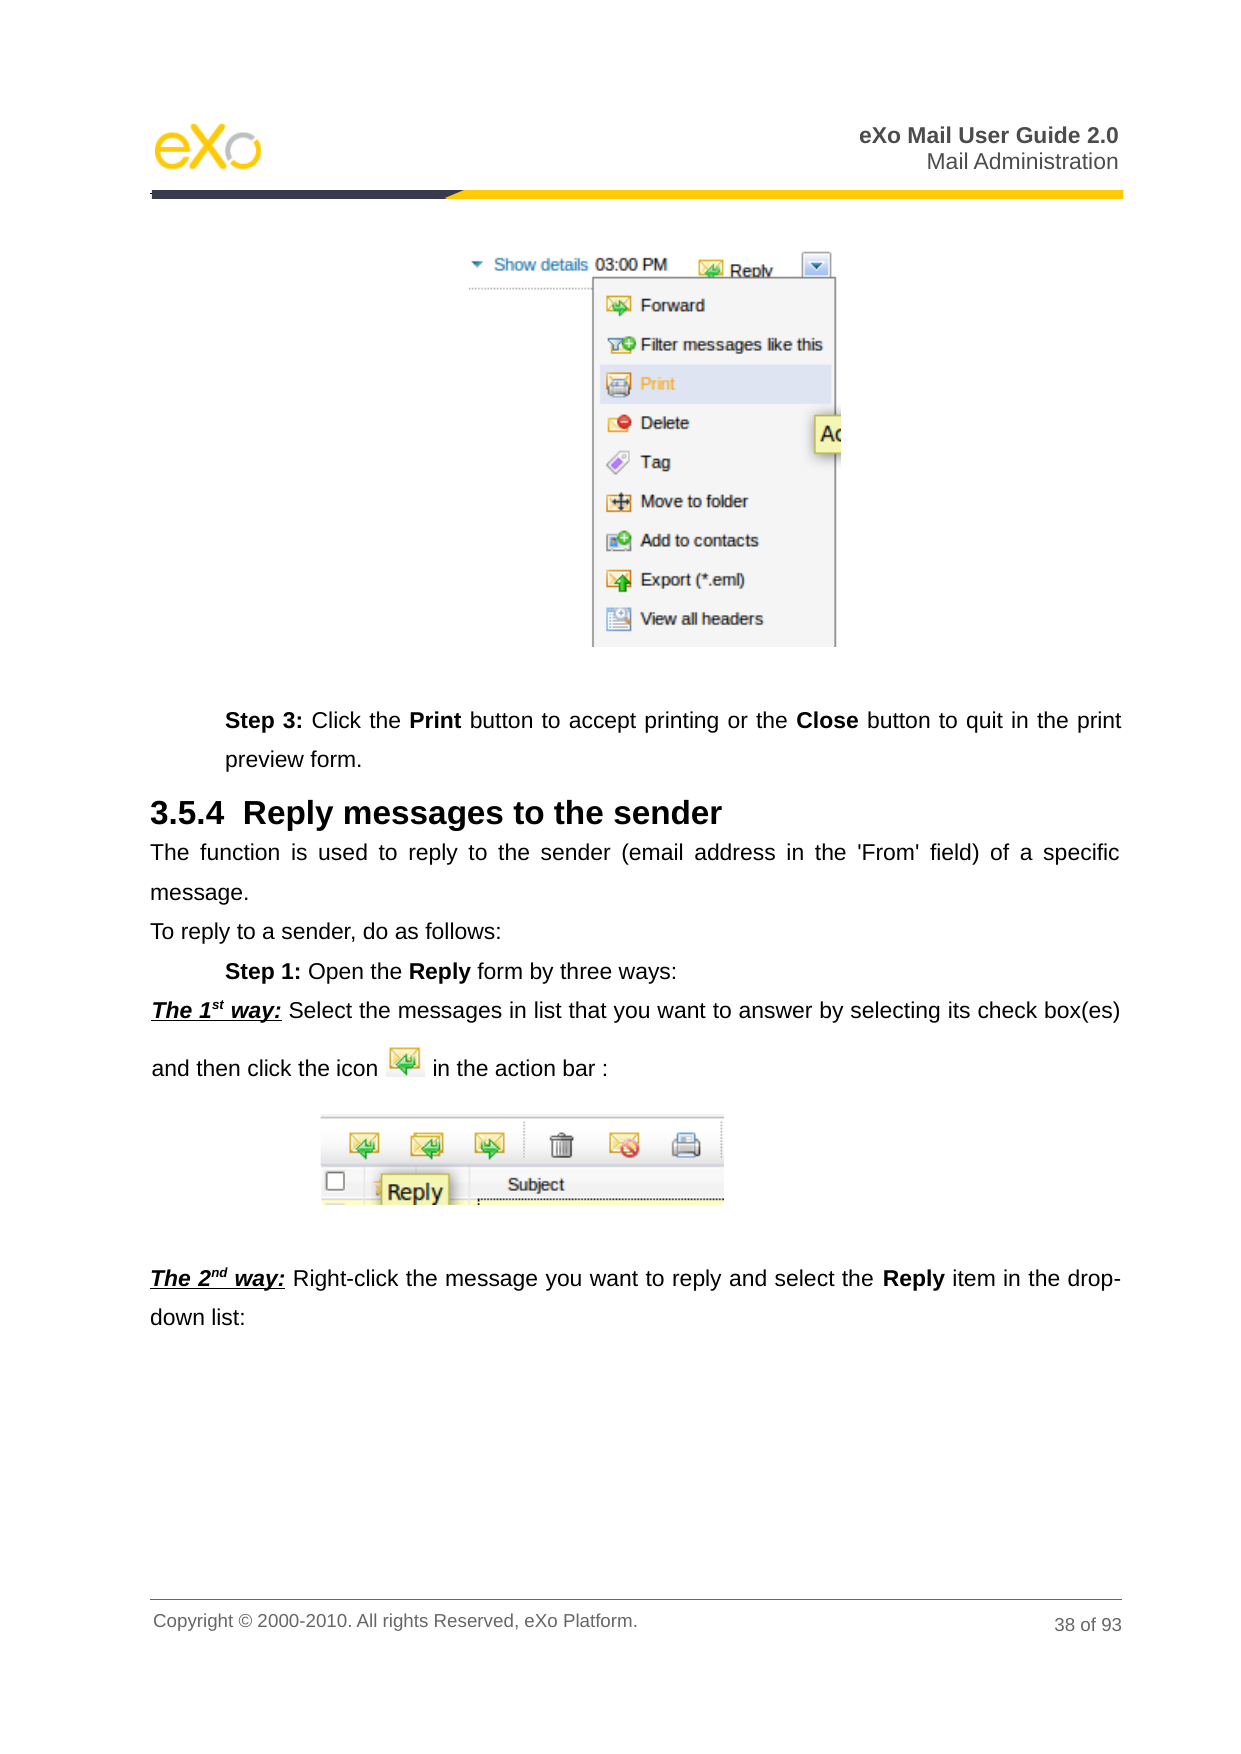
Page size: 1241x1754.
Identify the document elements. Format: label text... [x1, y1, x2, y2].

text The 2nd way: Right-click the message you want to reply and select the Reply item in the drop-down list: [150, 1265, 1122, 1331]
list Step 3: Click the Print button to accept printing or the Close button to quit in the print preview form. [187, 707, 1122, 773]
list Step 1: Open the Reply form by three ways: [187, 958, 1122, 984]
subtitle Reply messages to the sender [150, 793, 1122, 832]
picture [155, 123, 262, 170]
list The 1st way: Select the messages in list that you want to answer by selecting its check box(es) and then click the iconin the action bar : [114, 997, 1122, 1084]
picture [385, 1044, 425, 1077]
picture [320, 1114, 724, 1205]
picture [151, 190, 1124, 199]
text To reply to a sender, do as follows: [150, 918, 1122, 944]
text The function is used to reply to the sender (email address in the 'From' field) of a specific message. [150, 839, 1122, 905]
picture [469, 238, 841, 647]
